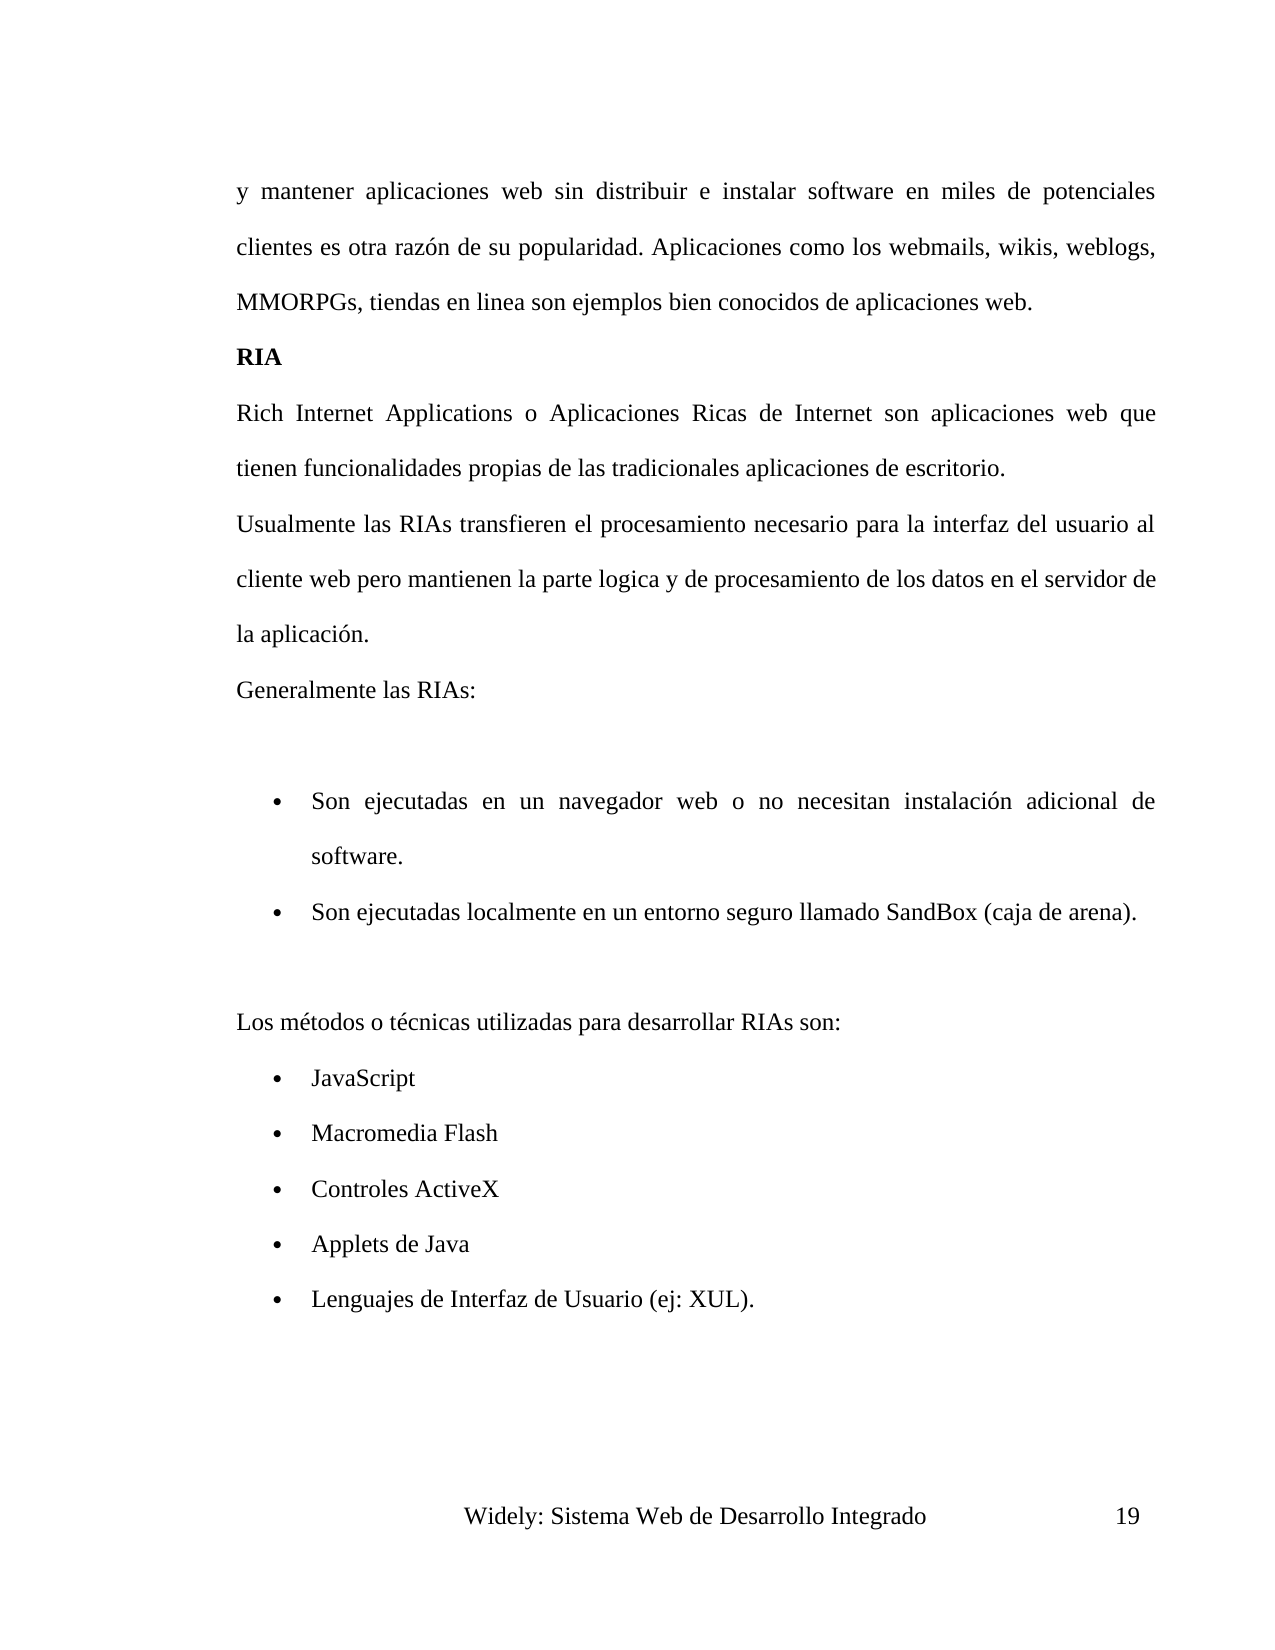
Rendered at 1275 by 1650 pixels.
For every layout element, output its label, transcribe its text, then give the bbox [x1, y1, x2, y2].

text Usualmente las RIAs transfieren el procesamiento necesario para la interfaz del usuario al cliente web pero mantienen la parte logica y de procesamiento de los datos en el servidor de la aplicación. [236, 510, 1157, 648]
text Los métodos o técnicas utilizadas para desarrollar RIAs son: [236, 1008, 1157, 1036]
text Generalmente las RIAs: [236, 676, 1157, 704]
list Lenguajes de Interfaz de Usuario (ej: XUL). [274, 1286, 1157, 1313]
text RIA [236, 343, 1157, 371]
list Son ejecutadas en un navegador web o no necesitan instalación adicional de software. [274, 787, 1157, 870]
list Macromedia Flash [274, 1119, 1157, 1147]
list Applets de Java [274, 1230, 1157, 1258]
text Rich Internet Applications o Aplicaciones Ricas de Internet son aplicaciones web que tienen funcionalidades propias de las tradicionales aplicaciones de escritorio. [236, 399, 1157, 482]
text y mantener aplicaciones web sin distribuir e instalar software en miles de potenciales clientes es otra razón de su popularidad. Aplicaciones como los webmails, wikis, weblogs, MMORPGs, tiendas en linea son ejemplos bien conocidos de aplicaciones web. [236, 177, 1157, 316]
list JavaScript [274, 1064, 1157, 1092]
list Son ejecutadas localmente en un entorno seguro llamado SandBox (caja de arena). [274, 898, 1157, 925]
list Controles ActiveX [274, 1175, 1157, 1202]
